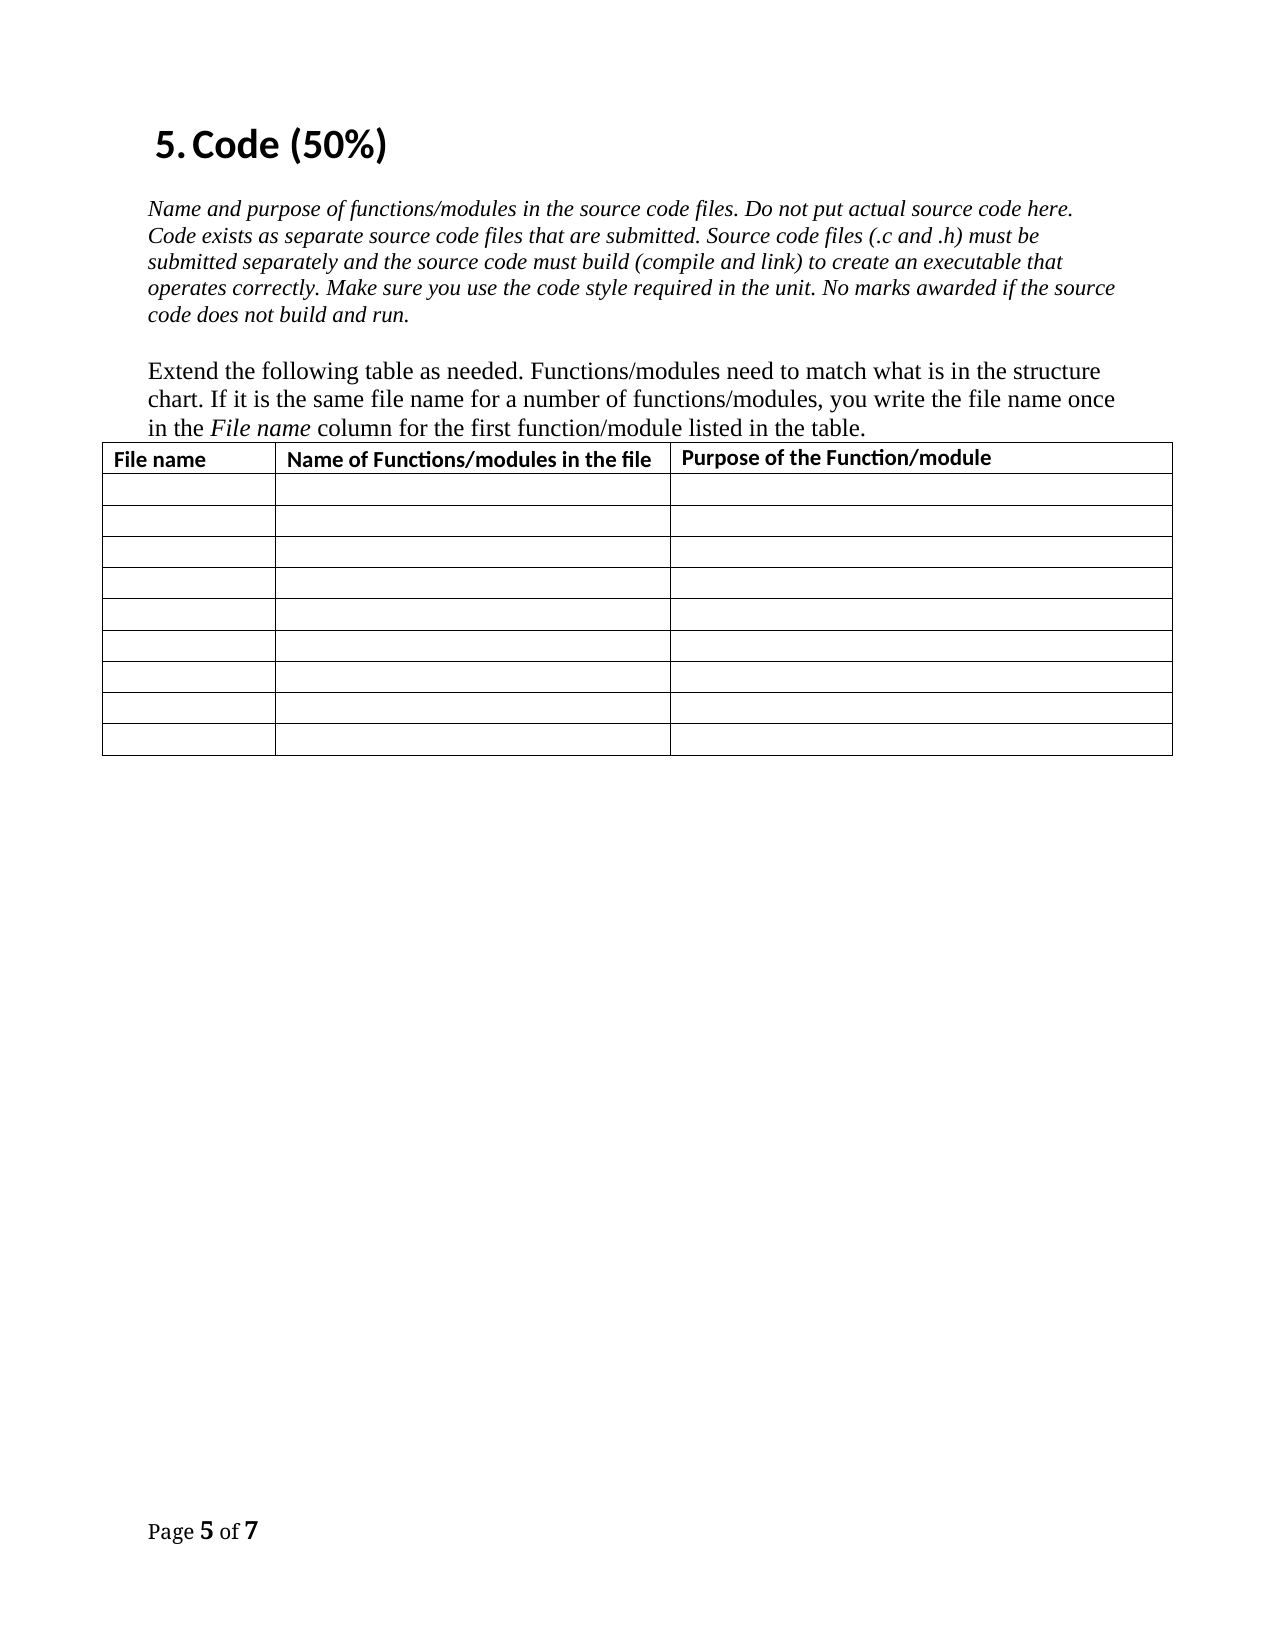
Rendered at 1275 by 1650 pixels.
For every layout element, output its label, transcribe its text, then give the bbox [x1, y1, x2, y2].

table_cell [671, 537, 1172, 567]
table_cell [671, 631, 1172, 661]
list Code (50%) [154, 118, 1127, 169]
table_cell [671, 662, 1172, 692]
table_cell [671, 693, 1172, 723]
table_cell [276, 568, 670, 598]
table_cell [276, 537, 670, 567]
text Extend the following table as needed. Functions/modules need to match what is in the structure chart. If it is the same file name for a number of functions/modules, you write the file name once in the File name column for the first function/module listed in the table. [148, 356, 1127, 442]
table_cell [671, 724, 1172, 754]
table_header Name of Functions/modules in the file [276, 443, 670, 473]
table_cell [103, 506, 275, 536]
table_cell [276, 599, 670, 629]
table_header File name [103, 443, 275, 473]
table_cell [276, 474, 670, 504]
table_cell [671, 506, 1172, 536]
table_cell [276, 506, 670, 536]
table_cell [103, 599, 275, 629]
table_cell [276, 693, 670, 723]
table_cell [103, 568, 275, 598]
table_cell [671, 474, 1172, 504]
table_cell [276, 662, 670, 692]
table_cell [276, 724, 670, 754]
table_cell [671, 599, 1172, 629]
text Name and purpose of functions/modules in the source code files. Do not put actual source code here. Code exists as separate source code files that are submitted. Source code files (.c and .h) must be submitted separately and the source code must build (compile and link) to create an executable that operates correctly. Make sure you use the code style required in the unit. No marks awarded if the source code does not build and run. [148, 195, 1127, 327]
table_cell [103, 693, 275, 723]
table_cell [103, 474, 275, 504]
table_cell [276, 631, 670, 661]
table_cell [671, 568, 1172, 598]
table_cell [103, 631, 275, 661]
table_cell [103, 537, 275, 567]
table_header Purpose of the Function/module [671, 443, 1172, 473]
table_cell [103, 662, 275, 692]
table_cell [103, 724, 275, 754]
